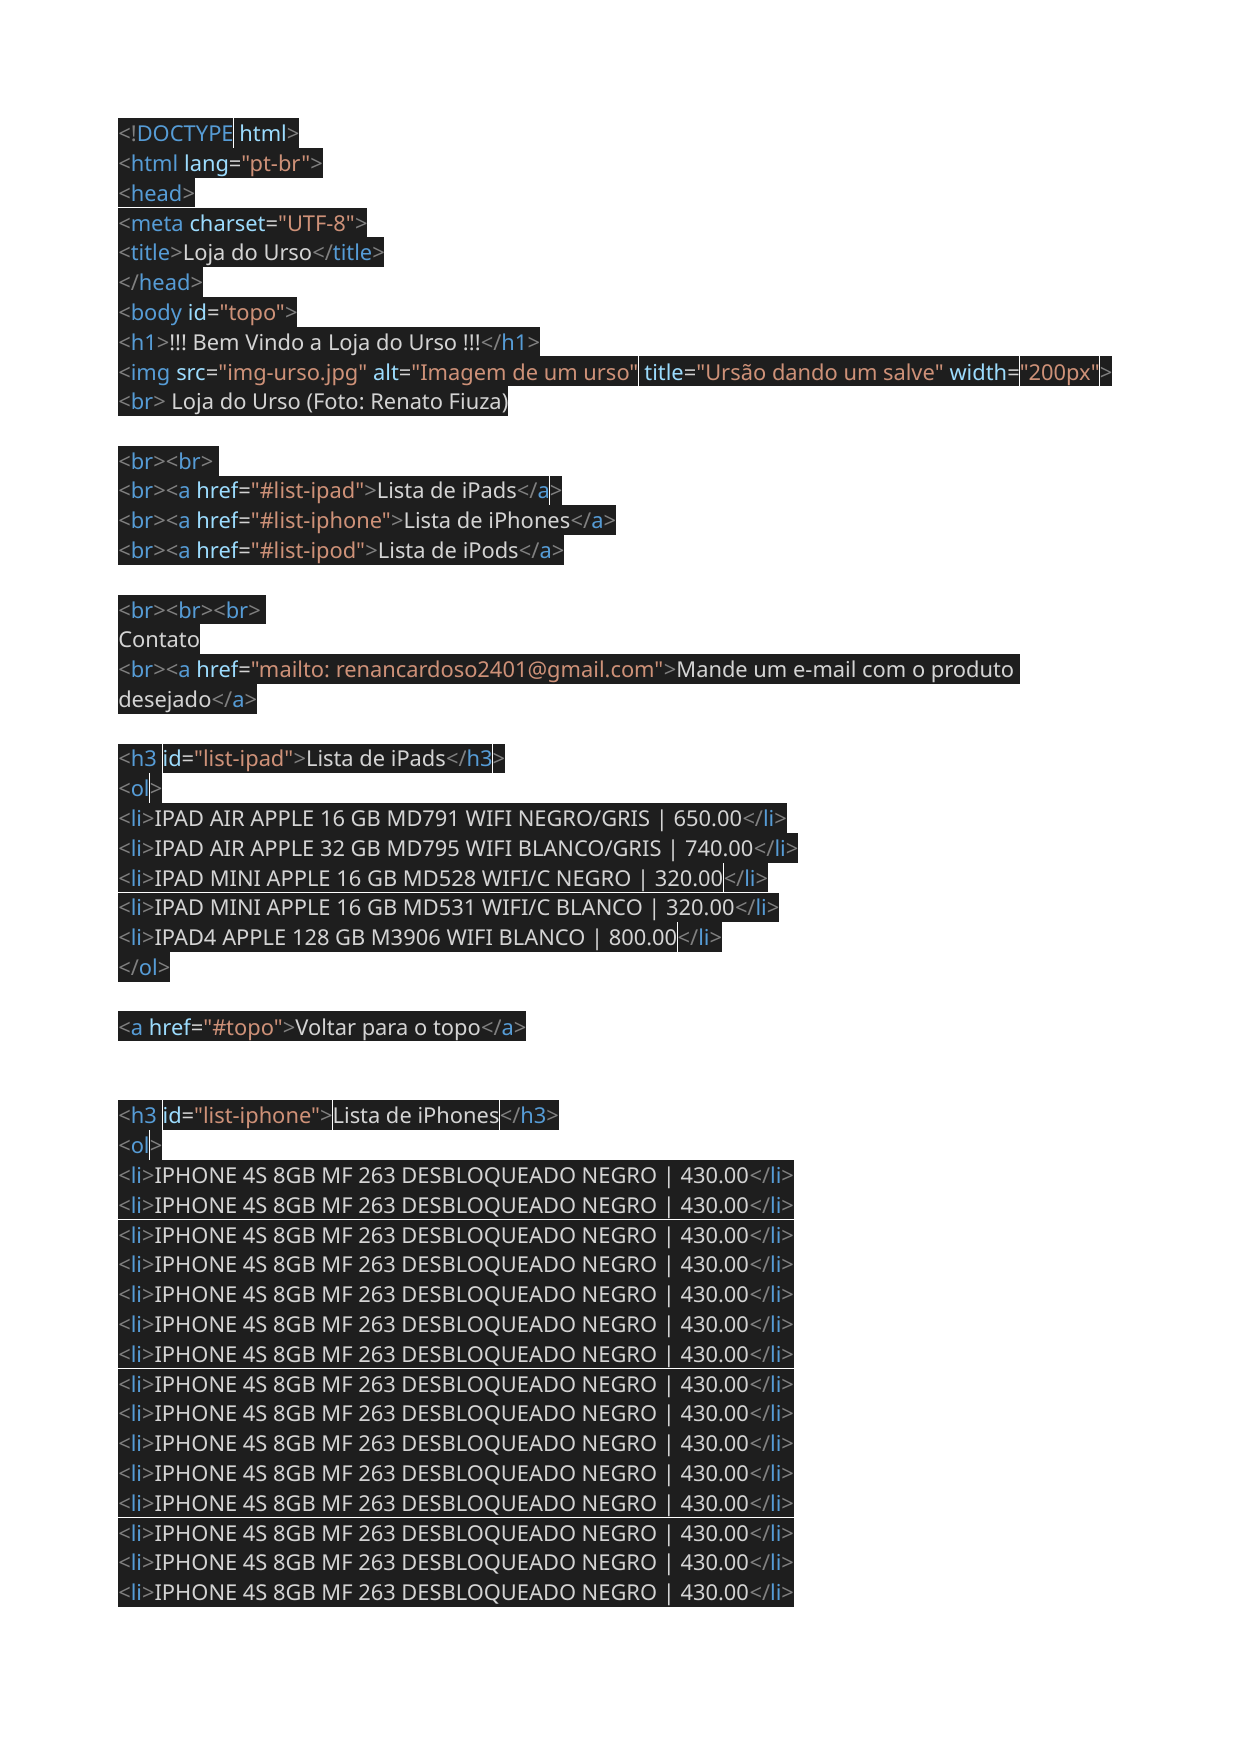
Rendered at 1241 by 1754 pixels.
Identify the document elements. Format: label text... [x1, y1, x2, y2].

text <li>IPHONE 4S 8GB MF 263 DESBLOQUEADO NEGRO | 430.00</li> [118, 1547, 1122, 1577]
text <li>IPHONE 4S 8GB MF 263 DESBLOQUEADO NEGRO | 430.00</li> [118, 1577, 1122, 1607]
text <ol> [118, 1130, 1122, 1160]
text <meta charset="UTF-8"> [118, 207, 1122, 237]
text <li>IPHONE 4S 8GB MF 263 DESBLOQUEADO NEGRO | 430.00</li> [118, 1398, 1122, 1428]
text <li>IPHONE 4S 8GB MF 263 DESBLOQUEADO NEGRO | 430.00</li> [118, 1517, 1122, 1547]
text <br><a href="#list-ipod">Lista de iPods</a> [118, 535, 1122, 565]
text <h3 id="list-iphone">Lista de iPhones</h3> [118, 1100, 1122, 1130]
text <li>IPAD AIR APPLE 16 GB MD791 WIFI NEGRO/GRIS | 650.00</li> [118, 803, 1122, 833]
text <img src="img-urso.jpg" alt="Imagem de um urso" title="Ursão dando um salve" width="200px"> [118, 356, 1122, 386]
text <li>IPHONE 4S 8GB MF 263 DESBLOQUEADO NEGRO | 430.00</li> [118, 1219, 1122, 1249]
text <br><br><br> [118, 594, 1122, 624]
text <head> [118, 178, 1122, 207]
text <h1>!!! Bem Vindo a Loja do Urso !!!</h1> [118, 327, 1122, 356]
text <ol> [118, 773, 1122, 803]
text </head> [118, 267, 1122, 297]
text <body id="topo"> [118, 297, 1122, 327]
text <h3 id="list-ipad">Lista de iPads</h3> [118, 743, 1122, 773]
text <li>IPHONE 4S 8GB MF 263 DESBLOQUEADO NEGRO | 430.00</li> [118, 1428, 1122, 1458]
text <li>IPAD MINI APPLE 16 GB MD531 WIFI/C BLANCO | 320.00</li> [118, 892, 1122, 922]
text <br><a href="#list-iphone">Lista de iPhones</a> [118, 505, 1122, 535]
text <!DOCTYPE html> [118, 118, 1122, 148]
text <li>IPHONE 4S 8GB MF 263 DESBLOQUEADO NEGRO | 430.00</li> [118, 1488, 1122, 1517]
text <li>IPHONE 4S 8GB MF 263 DESBLOQUEADO NEGRO | 430.00</li> [118, 1458, 1122, 1488]
text <li>IPHONE 4S 8GB MF 263 DESBLOQUEADO NEGRO | 430.00</li> [118, 1160, 1122, 1190]
text <li>IPHONE 4S 8GB MF 263 DESBLOQUEADO NEGRO | 430.00</li> [118, 1190, 1122, 1219]
text <html lang="pt-br"> [118, 148, 1122, 178]
text <a href="#topo">Voltar para o topo</a> [118, 1011, 1122, 1041]
text <li>IPHONE 4S 8GB MF 263 DESBLOQUEADO NEGRO | 430.00</li> [118, 1339, 1122, 1368]
text <li>IPHONE 4S 8GB MF 263 DESBLOQUEADO NEGRO | 430.00</li> [118, 1249, 1122, 1279]
text <li>IPHONE 4S 8GB MF 263 DESBLOQUEADO NEGRO | 430.00</li> [118, 1309, 1122, 1339]
text Contato [118, 624, 1122, 654]
text <li>IPHONE 4S 8GB MF 263 DESBLOQUEADO NEGRO | 430.00</li> [118, 1368, 1122, 1398]
text <br><br> [118, 446, 1122, 476]
text <li>IPAD AIR APPLE 32 GB MD795 WIFI BLANCO/GRIS | 740.00</li> [118, 833, 1122, 863]
text <br><a href="mailto: renancardoso2401@gmail.com">Mande um e-mail com o produto desejado</a> [118, 654, 1122, 714]
text <li>IPHONE 4S 8GB MF 263 DESBLOQUEADO NEGRO | 430.00</li> [118, 1279, 1122, 1309]
text <title>Loja do Urso</title> [118, 237, 1122, 267]
text <br><a href="#list-ipad">Lista de iPads</a> [118, 476, 1122, 505]
text </ol> [118, 952, 1122, 982]
text <li>IPAD MINI APPLE 16 GB MD528 WIFI/C NEGRO | 320.00</li> [118, 863, 1122, 892]
text <br> Loja do Urso (Foto: Renato Fiuza) [118, 386, 1122, 416]
text <li>IPAD4 APPLE 128 GB M3906 WIFI BLANCO | 800.00</li> [118, 922, 1122, 952]
